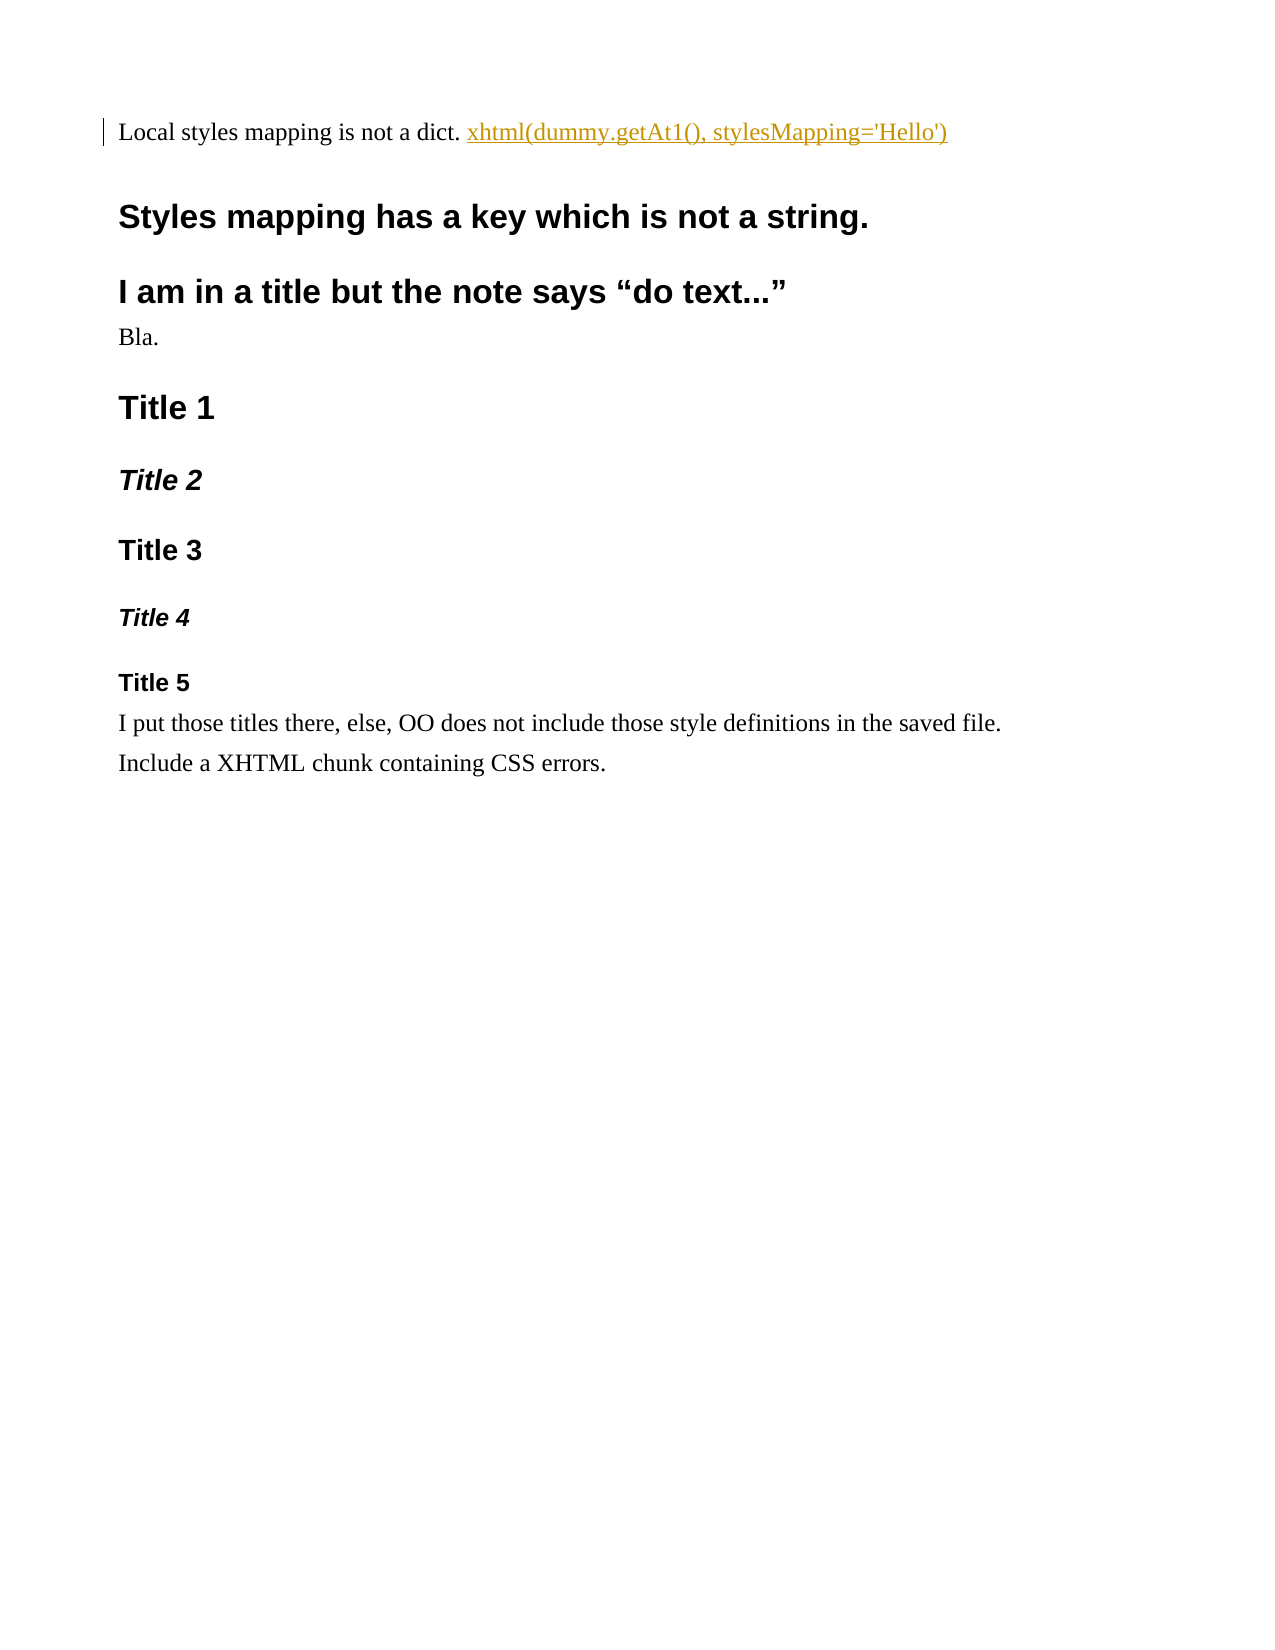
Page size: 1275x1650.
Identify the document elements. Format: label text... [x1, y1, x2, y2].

text Include a XHTML chunk containing CSS errors. [118, 749, 1157, 777]
subtitle Title 2 [118, 464, 1157, 496]
text I put those titles there, else, OO does not include those style definitions in the saved file. [118, 709, 1157, 737]
text Local styles mapping is not a dict. xhtml(dummy.getAt1(), stylesMapping='Hello') [118, 118, 1157, 146]
subtitle Title 3 [118, 534, 1157, 566]
subtitle I am in a title but the note says “do text...” [118, 273, 1157, 311]
subtitle Styles mapping has a key which is not a string. [118, 198, 1157, 236]
subtitle Title 5 [118, 669, 1157, 697]
text Bla. [118, 323, 1157, 351]
subtitle Title 4 [118, 604, 1157, 632]
subtitle Title 1 [118, 389, 1157, 426]
